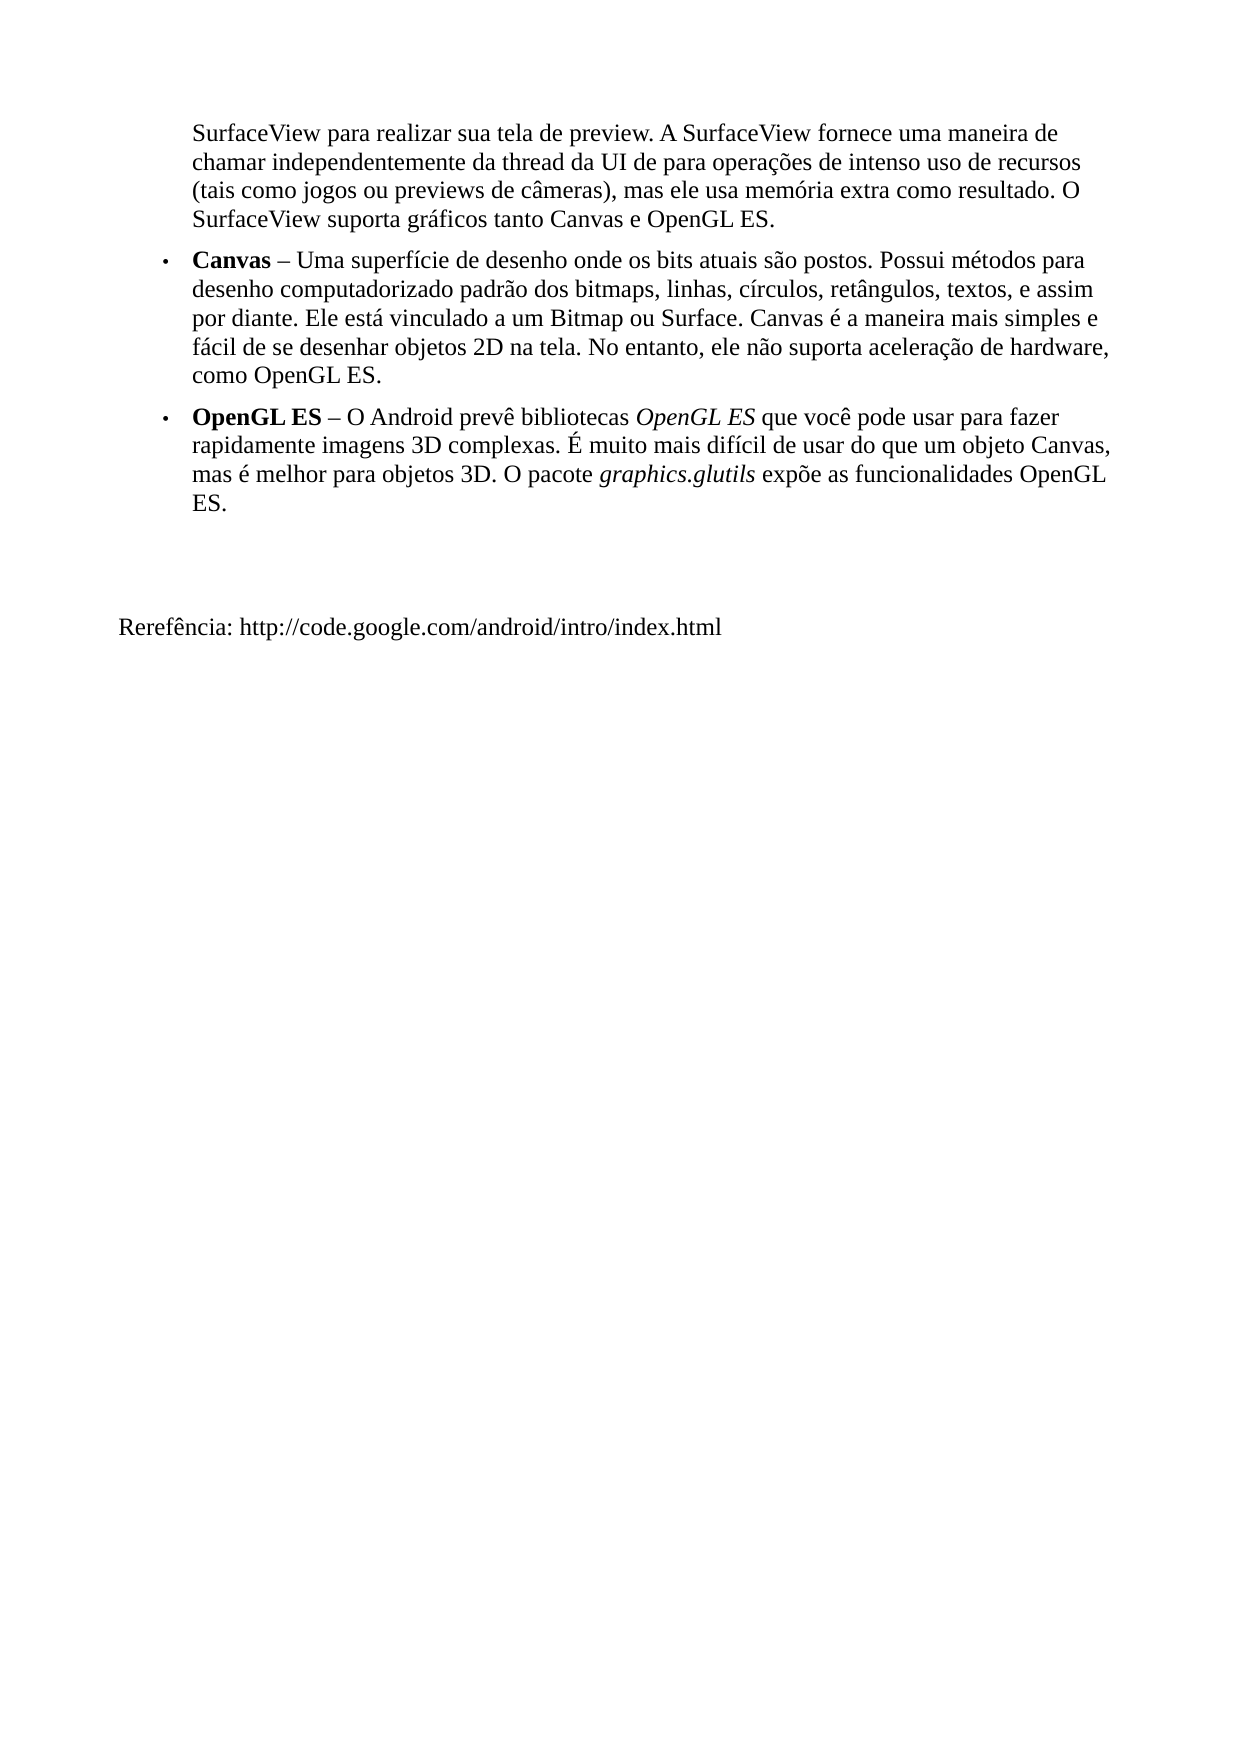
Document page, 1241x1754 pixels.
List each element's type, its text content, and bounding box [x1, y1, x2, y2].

text Rerefência: http://code.google.com/android/intro/index.html [118, 612, 1122, 641]
list Canvas – Uma superfície de desenho onde os bits atuais são postos. Possui métodos para desenho computadorizado padrão dos bitmaps, linhas, círculos, retângulos, textos, e assim por diante. Ele está vinculado a um Bitmap ou Surface. Canvas é a maneira mais simples e fácil de se desenhar objetos 2D na tela. No entanto, ele não suporta aceleração de hardware, como OpenGL ES. [162, 246, 1122, 389]
list SurfaceView para realizar sua tela de preview. A SurfaceView fornece uma maneira de chamar independentemente da thread da UI de para operações de intenso uso de recursos (tais como jogos ou previews de câmeras), mas ele usa memória extra como resultado. O SurfaceView suporta gráficos tanto Canvas e OpenGL ES. [162, 118, 1122, 233]
list OpenGL ES – O Android prevê bibliotecas OpenGL ES que você pode usar para fazer rapidamente imagens 3D complexas. É muito mais difícil de usar do que um objeto Canvas, mas é melhor para objetos 3D. O pacote graphics.glutils expõe as funcionalidades OpenGL ES. [162, 402, 1122, 517]
